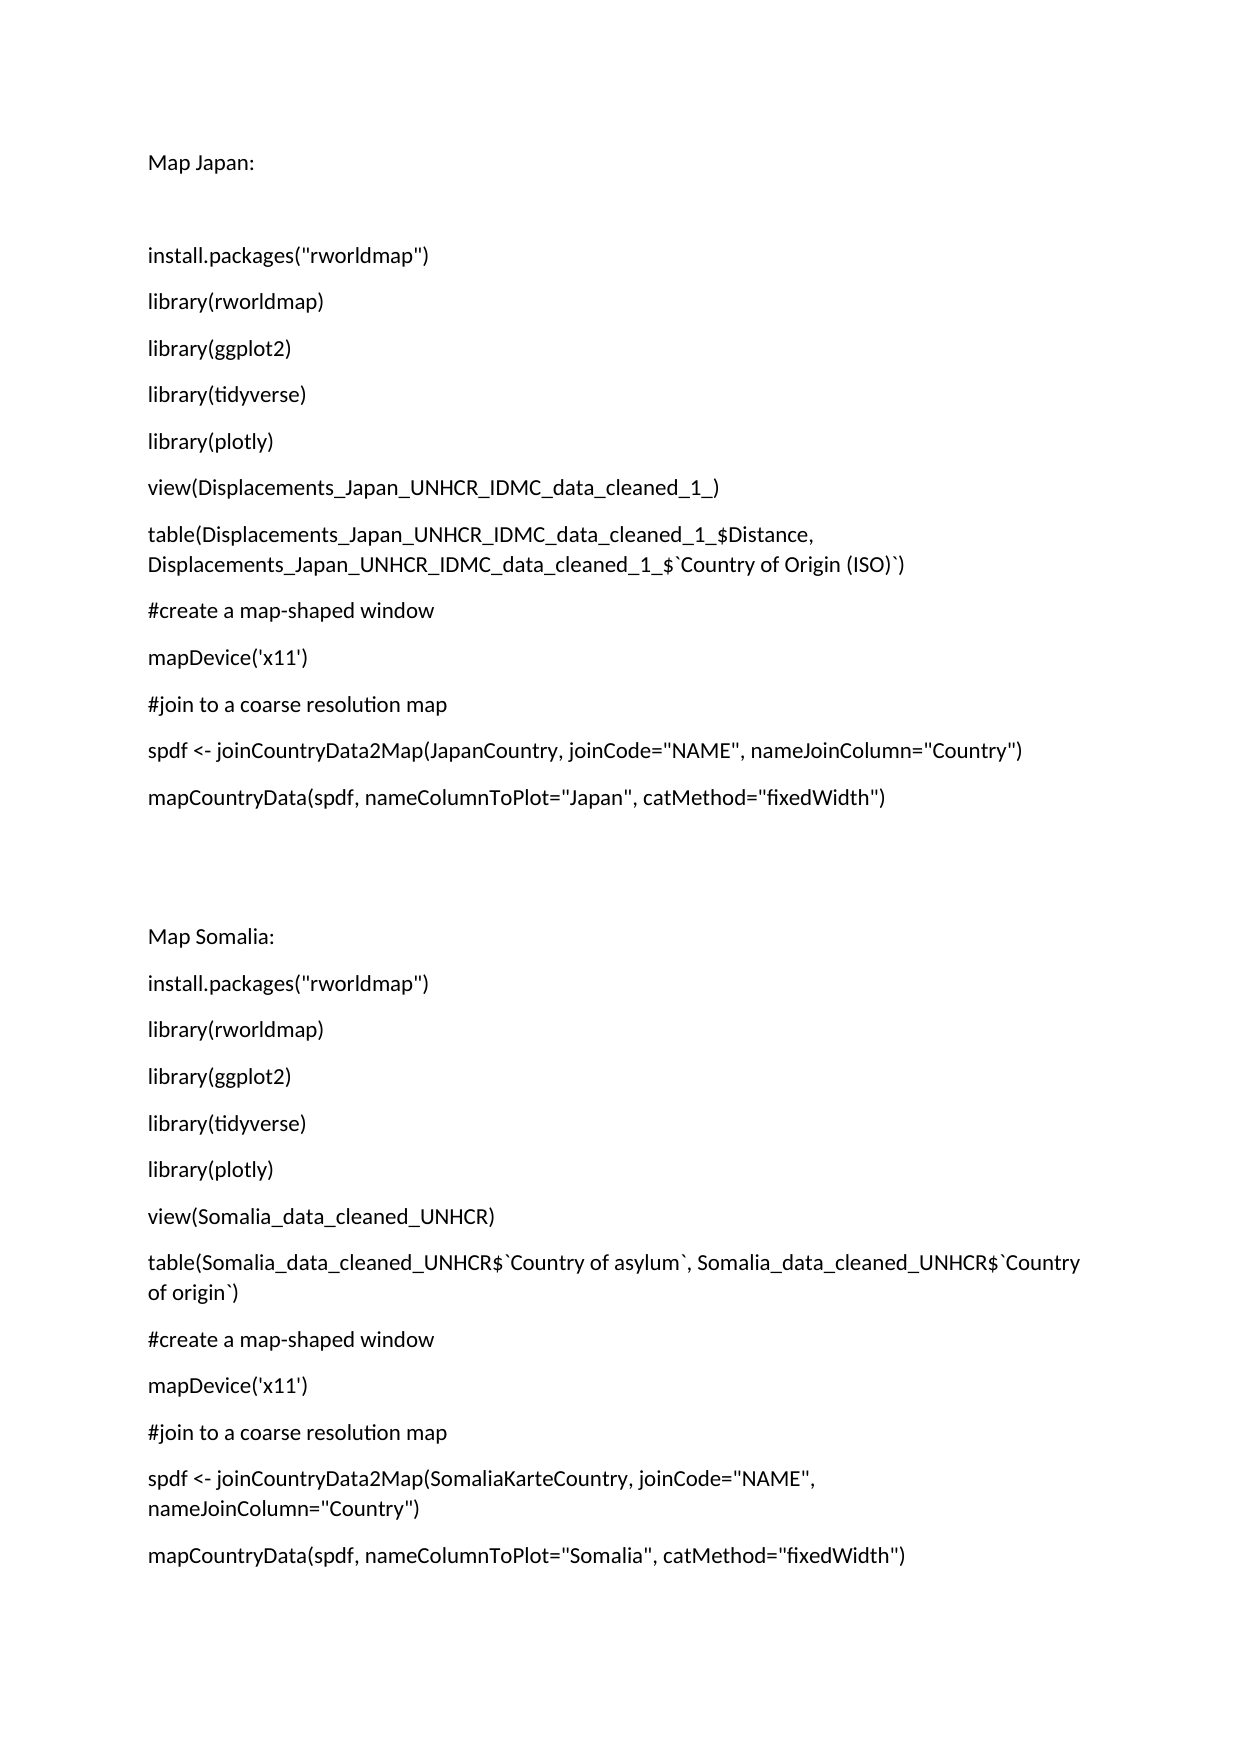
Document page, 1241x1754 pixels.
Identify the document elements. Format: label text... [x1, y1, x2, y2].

text library(rworldmap) [148, 287, 1093, 315]
text table(Displacements_Japan_UNHCR_IDMC_data_cleaned_1_$Distance, Displacements_Japan_UNHCR_IDMC_data_cleaned_1_$`Country of Origin (ISO)`) [148, 520, 1093, 578]
text install.packages("rworldmap") [148, 241, 1093, 269]
text view(Displacements_Japan_UNHCR_IDMC_data_cleaned_1_) [148, 473, 1093, 502]
text #join to a coarse resolution map [148, 1418, 1093, 1446]
text mapCountryData(spdf, nameColumnToPlot="Japan", catMethod="fixedWidth") [148, 783, 1093, 811]
text library(plotly) [148, 1155, 1093, 1183]
text library(rworldmap) [148, 1016, 1093, 1044]
text Map Japan: [148, 148, 1093, 176]
text spdf <- joinCountryData2Map(JapanCountry, joinCode="NAME", nameJoinColumn="Country") [148, 736, 1093, 764]
text view(Somalia_data_cleaned_UNHCR) [148, 1202, 1093, 1230]
text library(tidyverse) [148, 380, 1093, 408]
text library(tidyverse) [148, 1109, 1093, 1137]
text #create a map-shaped window [148, 1325, 1093, 1353]
text library(ggplot2) [148, 1062, 1093, 1090]
text table(Somalia_data_cleaned_UNHCR$`Country of asylum`, Somalia_data_cleaned_UNHCR$`Country of origin`) [148, 1248, 1093, 1306]
text library(ggplot2) [148, 334, 1093, 362]
text #create a map-shaped window [148, 597, 1093, 624]
text mapDevice('x11') [148, 643, 1093, 671]
text mapDevice('x11') [148, 1371, 1093, 1399]
text Map Somalia: [148, 922, 1093, 951]
text mapCountryData(spdf, nameColumnToPlot="Somalia", catMethod="fixedWidth") [148, 1541, 1093, 1569]
text install.packages("rworldmap") [148, 969, 1093, 997]
text spdf <- joinCountryData2Map(SomaliaKarteCountry, joinCode="NAME", nameJoinColumn="Country") [148, 1464, 1093, 1522]
text #join to a coarse resolution map [148, 690, 1093, 718]
text library(plotly) [148, 427, 1093, 455]
